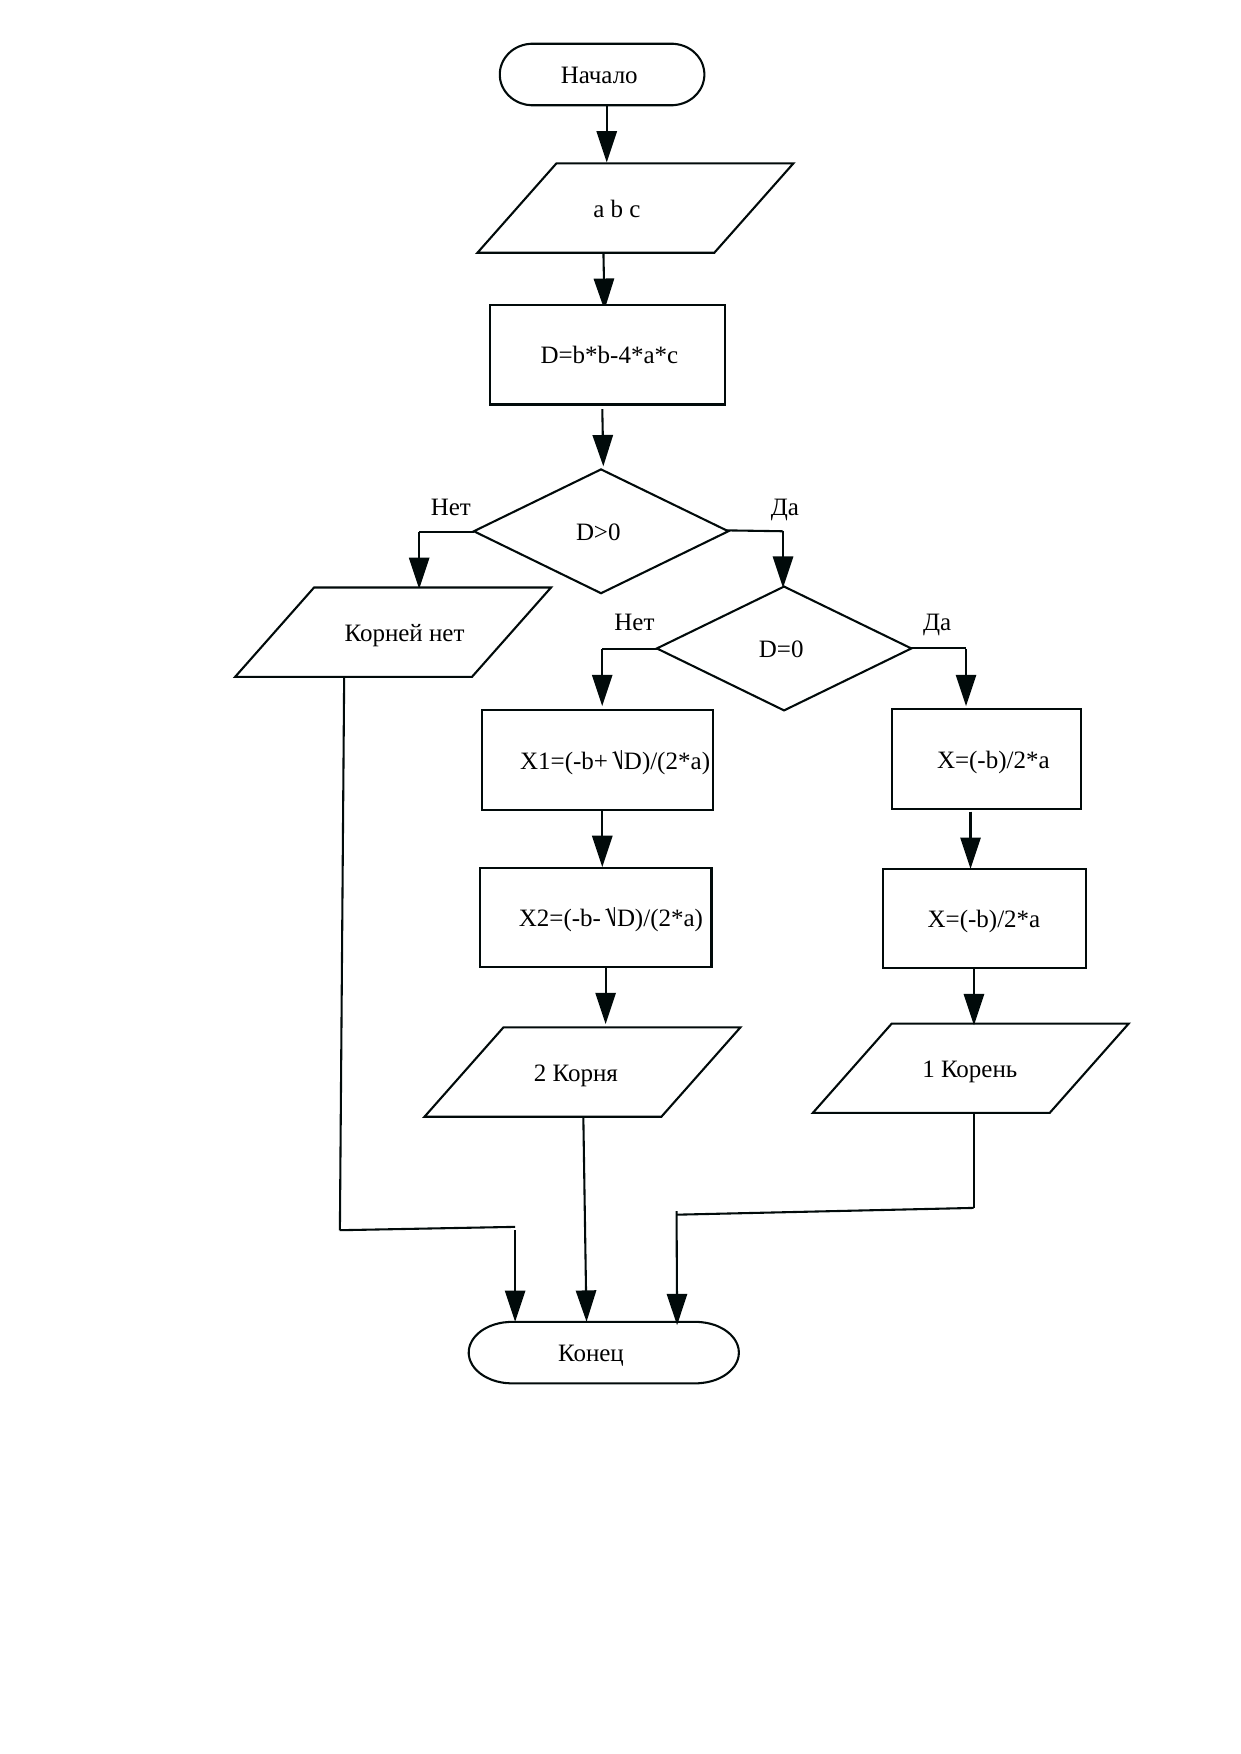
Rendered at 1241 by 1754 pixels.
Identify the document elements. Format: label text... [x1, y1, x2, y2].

text Нет [511, 607, 737, 636]
text [118, 607, 294, 636]
text Нет [118, 492, 550, 521]
text Да [831, 607, 1122, 636]
text Да [653, 492, 1122, 521]
